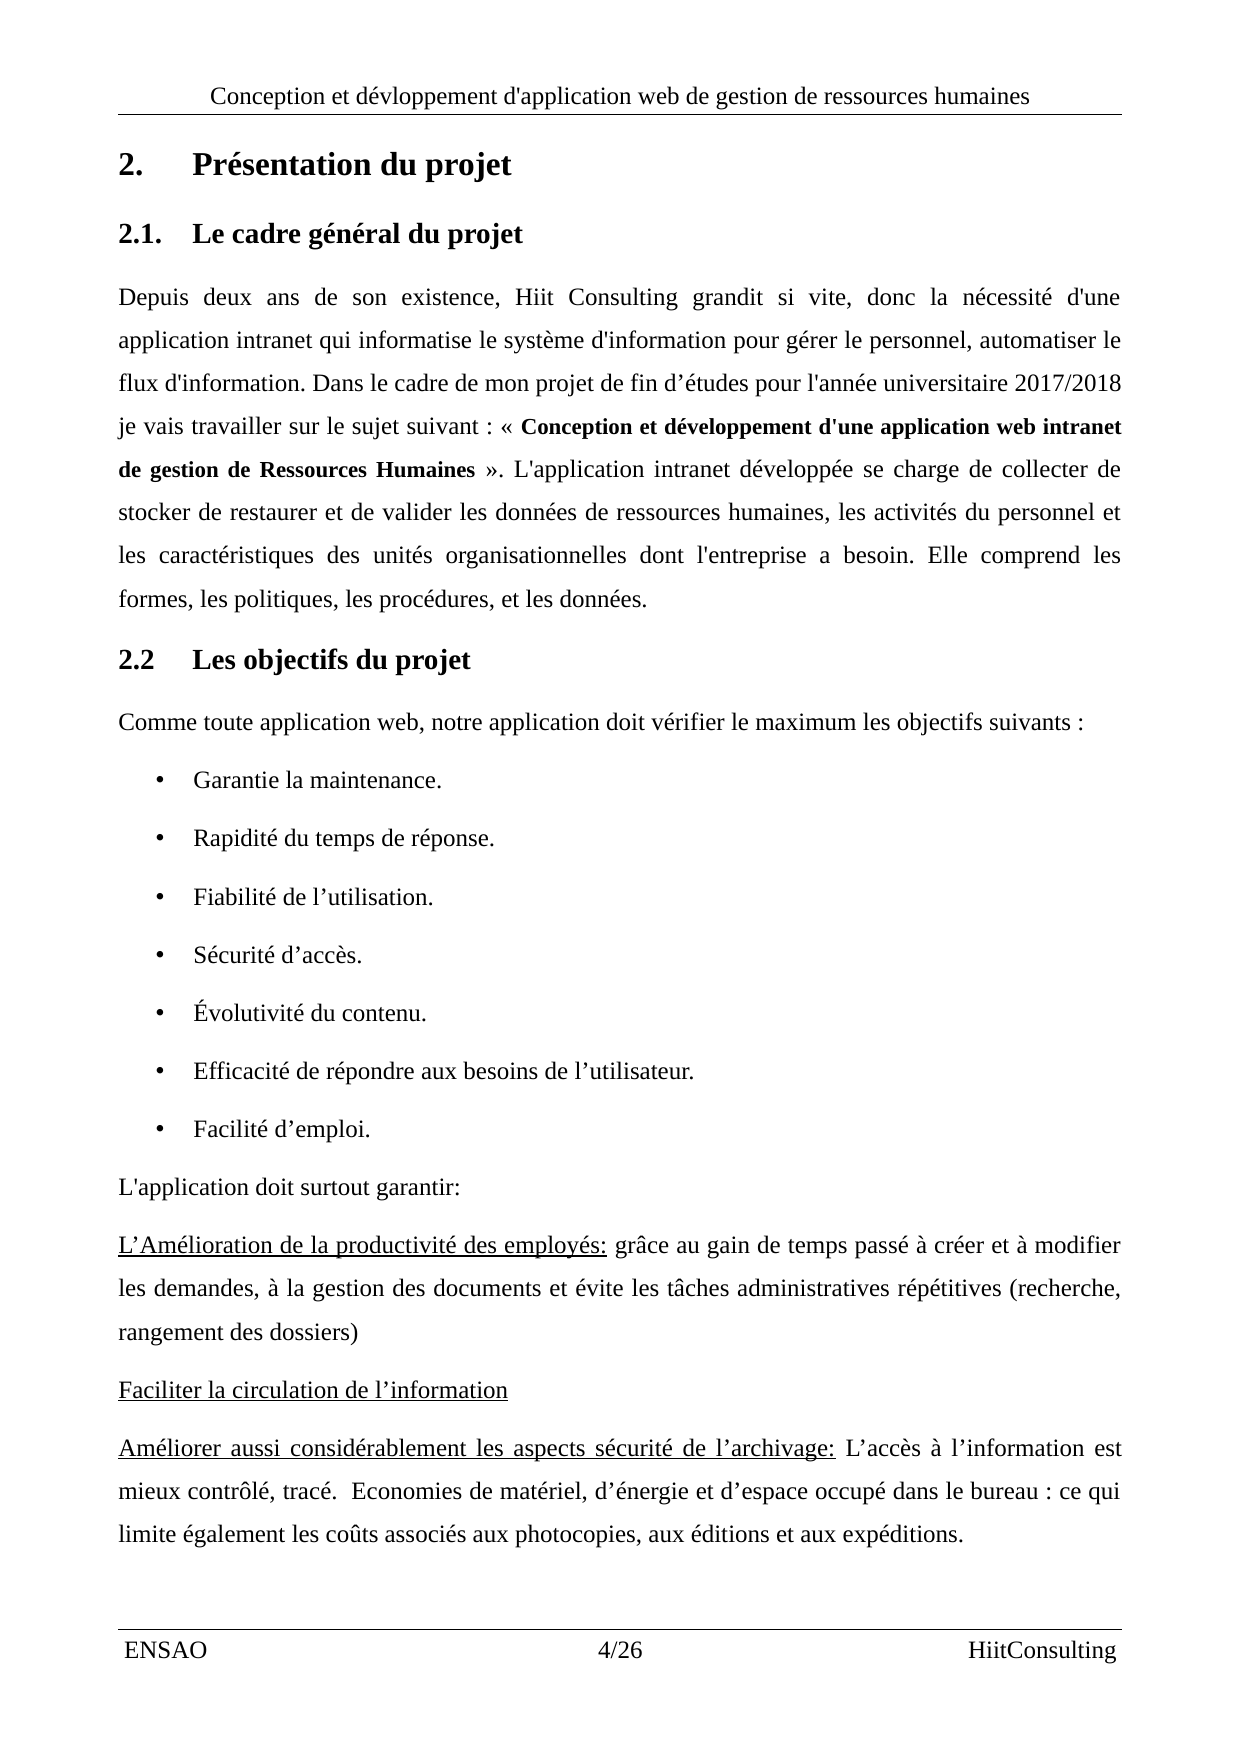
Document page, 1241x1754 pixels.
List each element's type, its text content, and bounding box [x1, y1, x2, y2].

text 2. Présentation du projet [118, 144, 1122, 182]
list Évolutivité du contenu. [156, 998, 1122, 1027]
text 2.2 Les objectifs du projet [118, 642, 1122, 675]
list Facilité d’emploi. [156, 1114, 1122, 1143]
list Efficacité de répondre aux besoins de l’utilisateur. [156, 1056, 1122, 1085]
text Améliorer aussi considérablement les aspects sécurité de l’archivage: L’accès à l’information est mieux contrôlé, tracé. Economies de matériel, d’énergie et d’espace occupé dans le bureau : ce qui limite également les coûts associés aux photocopies, aux éditions et aux expéditions. [118, 1433, 1122, 1548]
list Garantie la maintenance. [156, 765, 1122, 794]
list Rapidité du temps de réponse. [156, 823, 1122, 852]
text Faciliter la circulation de l’information [118, 1375, 1122, 1403]
text L'application doit surtout garantir: [118, 1172, 1122, 1201]
text Depuis deux ans de son existence, Hiit Consulting grandit si vite, donc la nécessité d'une application intranet qui informatise le système d'information pour gérer le personnel, automatiser le flux d'information. Dans le cadre de mon projet de fin d’études pour l'année universitaire 2017/2018 je vais travailler sur le sujet suivant : « Conception et développement d'une application web intranet de gestion de Ressources Humaines ». L'application intranet développée se charge de collecter de stocker de restaurer et de valider les données de ressources humaines, les activités du personnel et les caractéristiques des unités organisationnelles dont l'entreprise a besoin. Elle comprend les formes, les politiques, les procédures, et les données. [118, 282, 1122, 612]
list Fiabilité de l’utilisation. [156, 882, 1122, 910]
list Sécurité d’accès. [156, 940, 1122, 968]
text Comme toute application web, notre application doit vérifier le maximum les objectifs suivants : [118, 707, 1122, 736]
text L’Amélioration de la productivité des employés: grâce au gain de temps passé à créer et à modifier les demandes, à la gestion des documents et évite les tâches administratives répétitives (recherche, rangement des dossiers) [118, 1230, 1122, 1345]
text 2.1. Le cadre général du projet [118, 217, 1122, 250]
